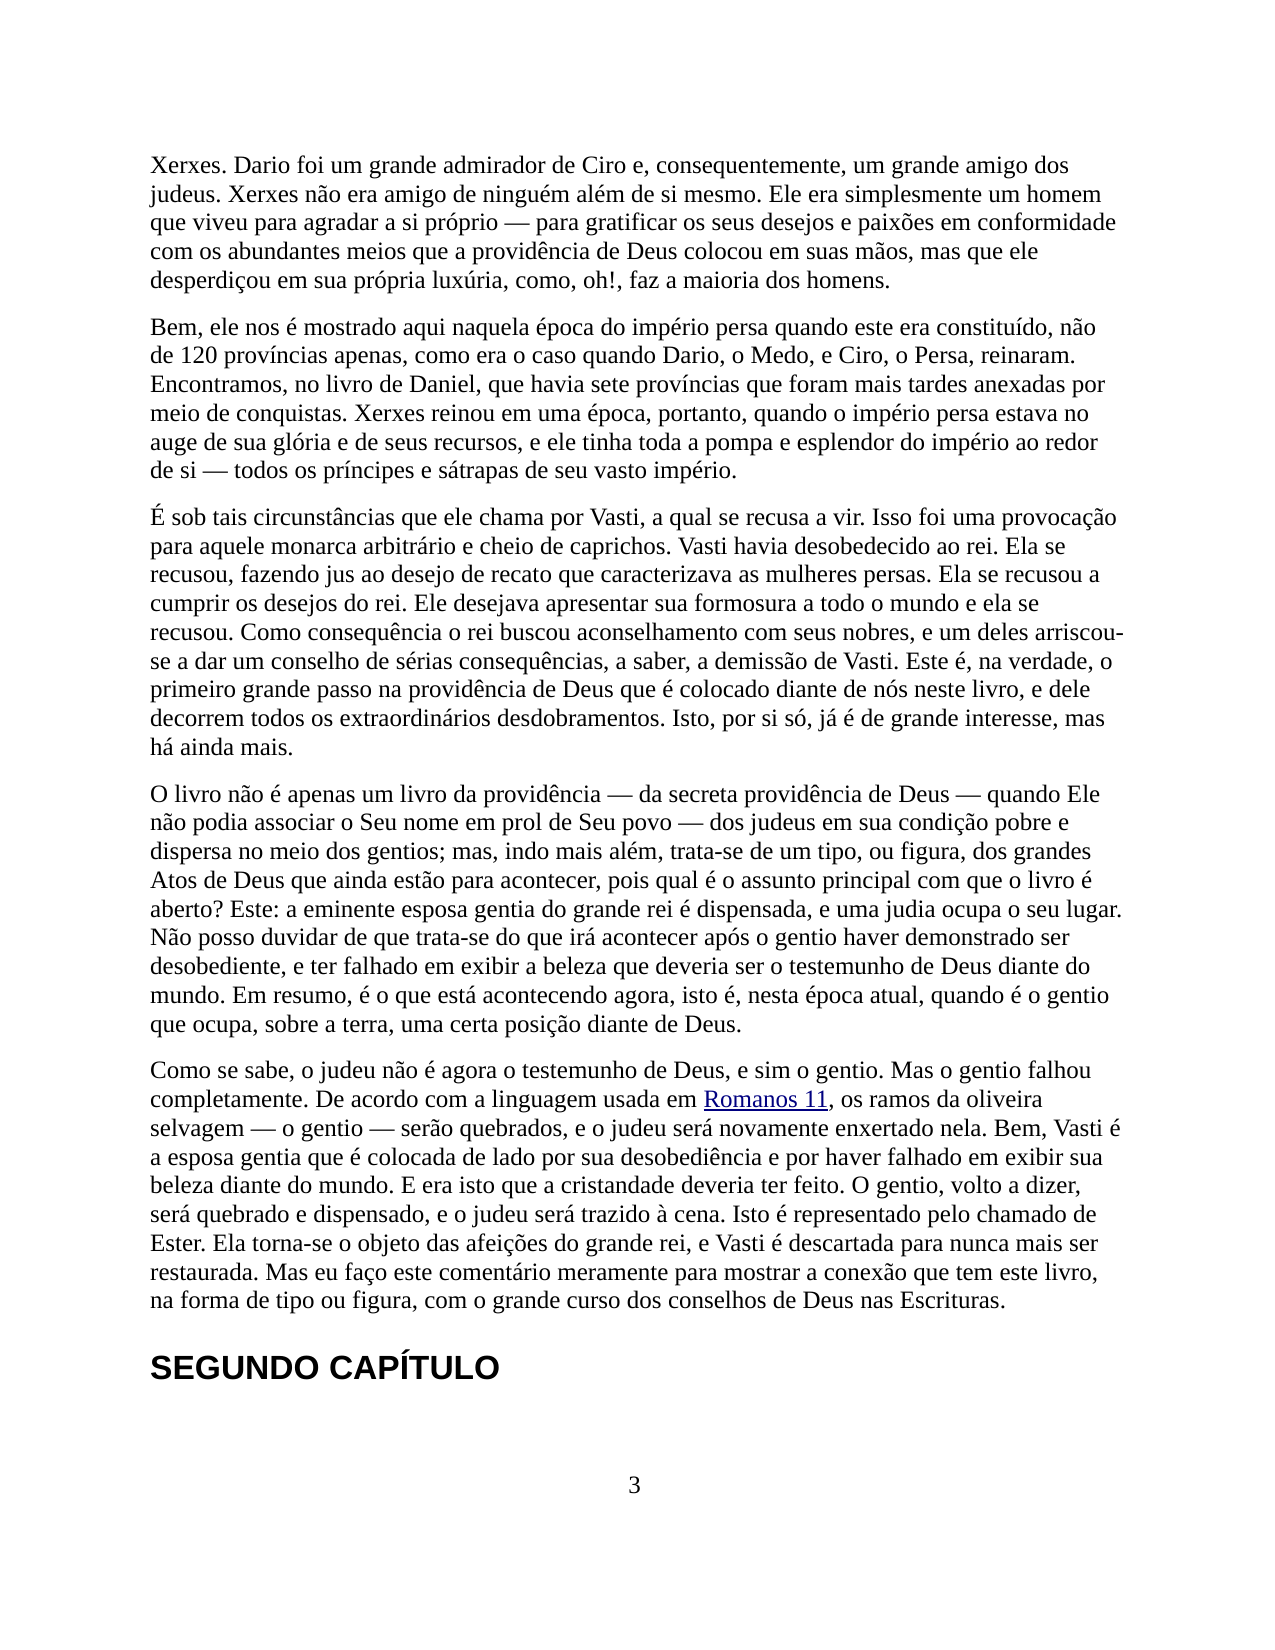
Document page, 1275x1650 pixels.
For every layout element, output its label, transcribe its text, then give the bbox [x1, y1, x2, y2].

subtitle SEGUNDO CAPÍTULO [150, 1348, 1125, 1387]
text É sob tais circunstâncias que ele chama por Vasti, a qual se recusa a vir. Isso foi uma provocação para aquele monarca arbitrário e cheio de caprichos. Vasti havia desobedecido ao rei. Ela se recusou, fazendo jus ao desejo de recato que caracterizava as mulheres persas. Ela se recusou a cumprir os desejos do rei. Ele desejava apresentar sua formosura a todo o mundo e ela se recusou. Como consequência o rei buscou aconselhamento com seus nobres, e um deles arriscou-se a dar um conselho de sérias consequências, a saber, a demissão de Vasti. Este é, na verdade, o primeiro grande passo na providência de Deus que é colocado diante de nós neste livro, e dele decorrem todos os extraordinários desdobramentos. Isto, por si só, já é de grande interesse, mas há ainda mais. [150, 502, 1125, 761]
text Bem, ele nos é mostrado aqui naquela época do império persa quando este era constituído, não de 120 províncias apenas, como era o caso quando Dario, o Medo, e Ciro, o Persa, reinaram. Encontramos, no livro de Daniel, que havia sete províncias que foram mais tardes anexadas por meio de conquistas. Xerxes reinou em uma época, portanto, quando o império persa estava no auge de sua glória e de seus recursos, e ele tinha toda a pompa e esplendor do império ao redor de si — todos os príncipes e sátrapas de seu vasto império. [150, 312, 1125, 484]
text [150, 1399, 1125, 1428]
text Xerxes. Dario foi um grande admirador de Ciro e, consequentemente, um grande amigo dos judeus. Xerxes não era amigo de ninguém além de si mesmo. Ele era simplesmente um homem que viveu para agradar a si próprio — para gratificar os seus desejos e paixões em conformidade com os abundantes meios que a providência de Deus colocou em suas mãos, mas que ele desperdiçou em sua própria luxúria, como, oh!, faz a maioria dos homens. [150, 150, 1125, 294]
text Como se sabe, o judeu não é agora o testemunho de Deus, e sim o gentio. Mas o gentio falhou completamente. De acordo com a linguagem usada em Romanos 11, os ramos da oliveira selvagem — o gentio — serão quebrados, e o judeu será novamente enxertado nela. Bem, Vasti é a esposa gentia que é colocada de lado por sua desobediência e por haver falhado em exibir sua beleza diante do mundo. E era isto que a cristandade deveria ter feito. O gentio, volto a dizer, será quebrado e dispensado, e o judeu será trazido à cena. Isto é representado pelo chamado de Ester. Ela torna-se o objeto das afeições do grande rei, e Vasti é descartada para nunca mais ser restaurada. Mas eu faço este comentário meramente para mostrar a conexão que tem este livro, na forma de tipo ou figura, com o grande curso dos conselhos de Deus nas Escrituras. [150, 1055, 1125, 1314]
text O livro não é apenas um livro da providência — da secreta providência de Deus — quando Ele não podia associar o Seu nome em prol de Seu povo — dos judeus em sua condição pobre e dispersa no meio dos gentios; mas, indo mais além, trata-se de um tipo, ou figura, dos grandes Atos de Deus que ainda estão para acontecer, pois qual é o assunto principal com que o livro é aberto? Este: a eminente esposa gentia do grande rei é dispensada, e uma judia ocupa o seu lugar. Não posso duvidar de que trata-se do que irá acontecer após o gentio haver demonstrado ser desobediente, e ter falhado em exibir a beleza que deveria ser o testemunho de Deus diante do mundo. Em resumo, é o que está acontecendo agora, isto é, nesta época atual, quando é o gentio que ocupa, sobre a terra, uma certa posição diante de Deus. [150, 779, 1125, 1037]
